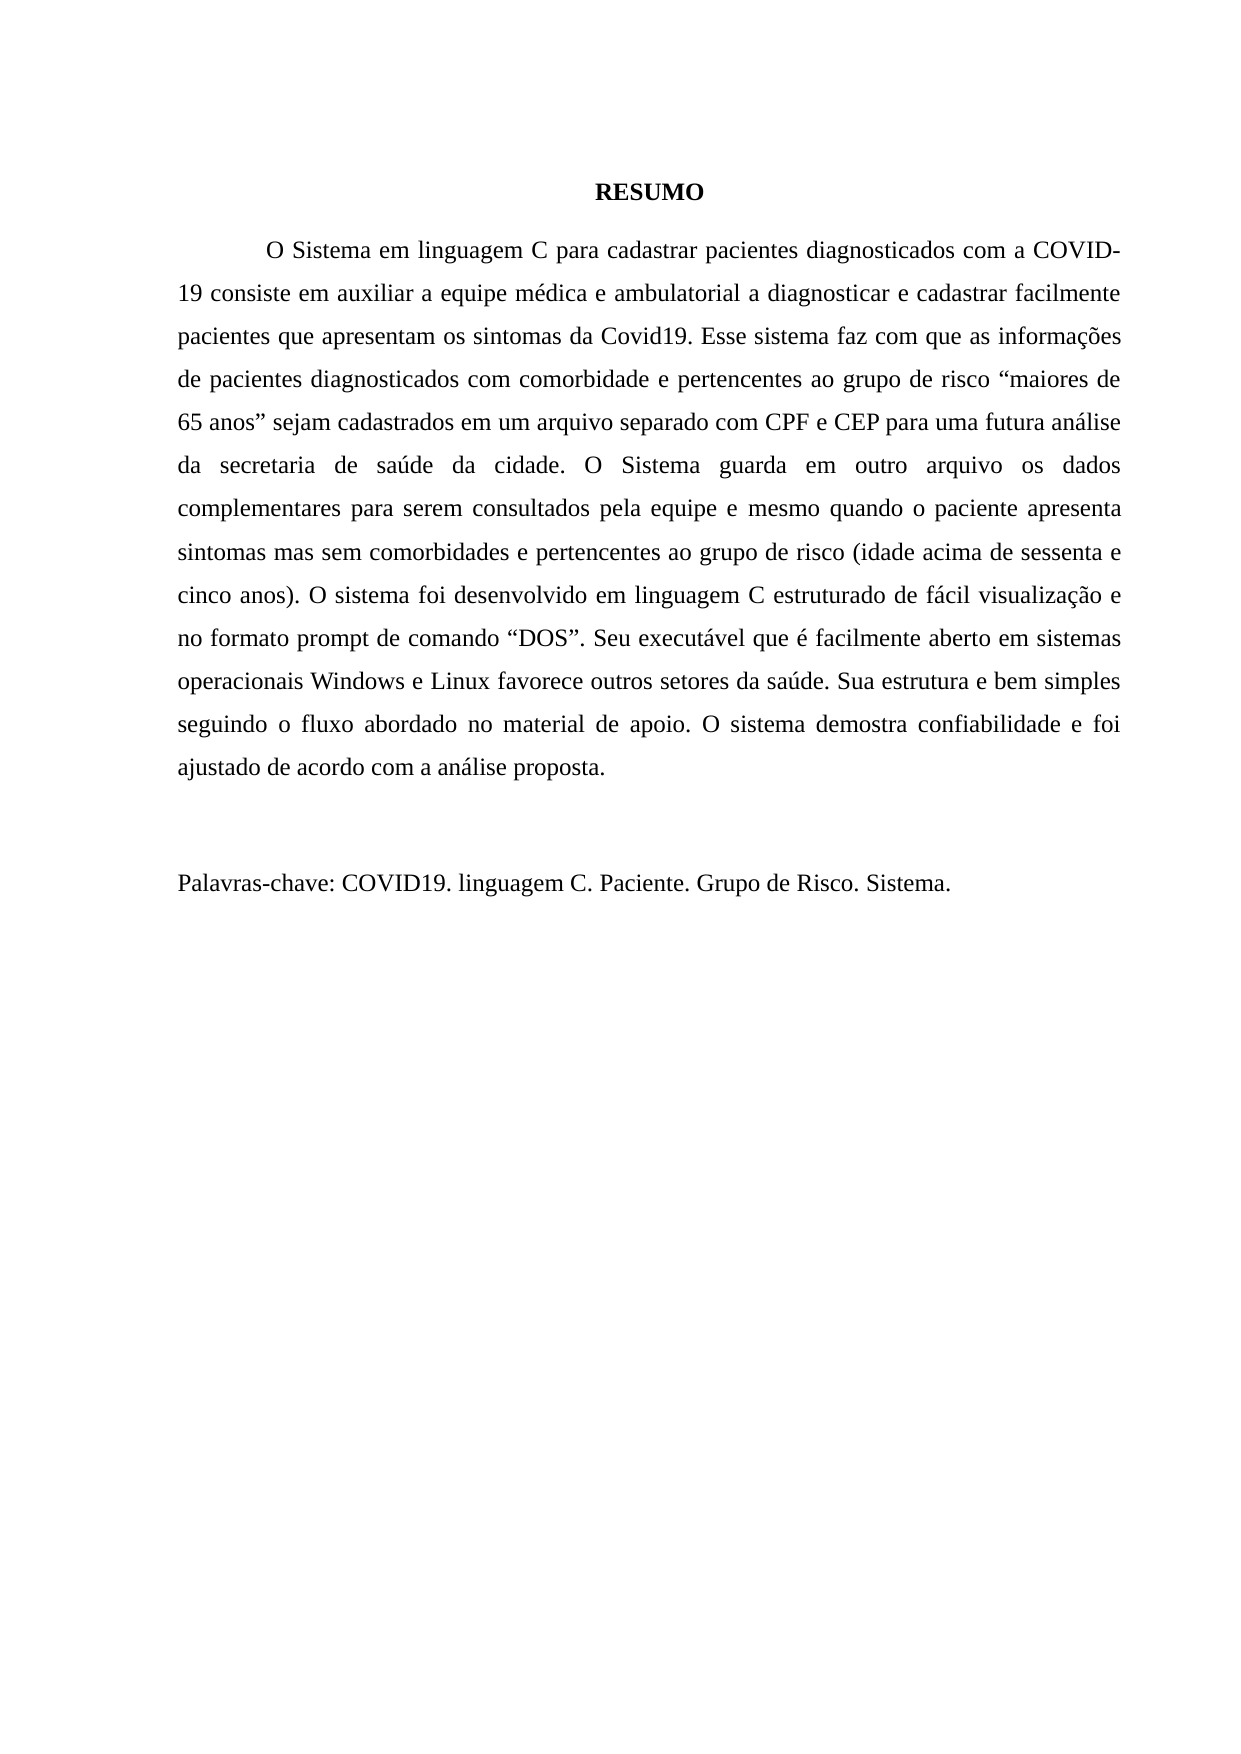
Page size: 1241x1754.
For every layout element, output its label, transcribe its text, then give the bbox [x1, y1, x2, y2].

text O Sistema em linguagem C para cadastrar pacientes diagnosticados com a COVID-19 consiste em auxiliar a equipe médica e ambulatorial a diagnosticar e cadastrar facilmente pacientes que apresentam os sintomas da Covid19. Esse sistema faz com que as informações de pacientes diagnosticados com comorbidade e pertencentes ao grupo de risco “maiores de 65 anos” sejam cadastrados em um arquivo separado com CPF e CEP para uma futura análise da secretaria de saúde da cidade. O Sistema guarda em outro arquivo os dados complementares para serem consultados pela equipe e mesmo quando o paciente apresenta sintomas mas sem comorbidades e pertencentes ao grupo de risco (idade acima de sessenta e cinco anos). O sistema foi desenvolvido em linguagem C estruturado de fácil visualização e no formato prompt de comando “DOS”. Seu executável que é facilmente aberto em sistemas operacionais Windows e Linux favorece outros setores da saúde. Sua estrutura e bem simples seguindo o fluxo abordado no material de apoio. O sistema demostra confiabilidade e foi ajustado de acordo com a análise proposta. [177, 235, 1122, 781]
text Palavras-chave: COVID19. linguagem C. Paciente. Grupo de Risco. Sistema. [177, 868, 1122, 896]
text RESUMO [177, 177, 1122, 206]
